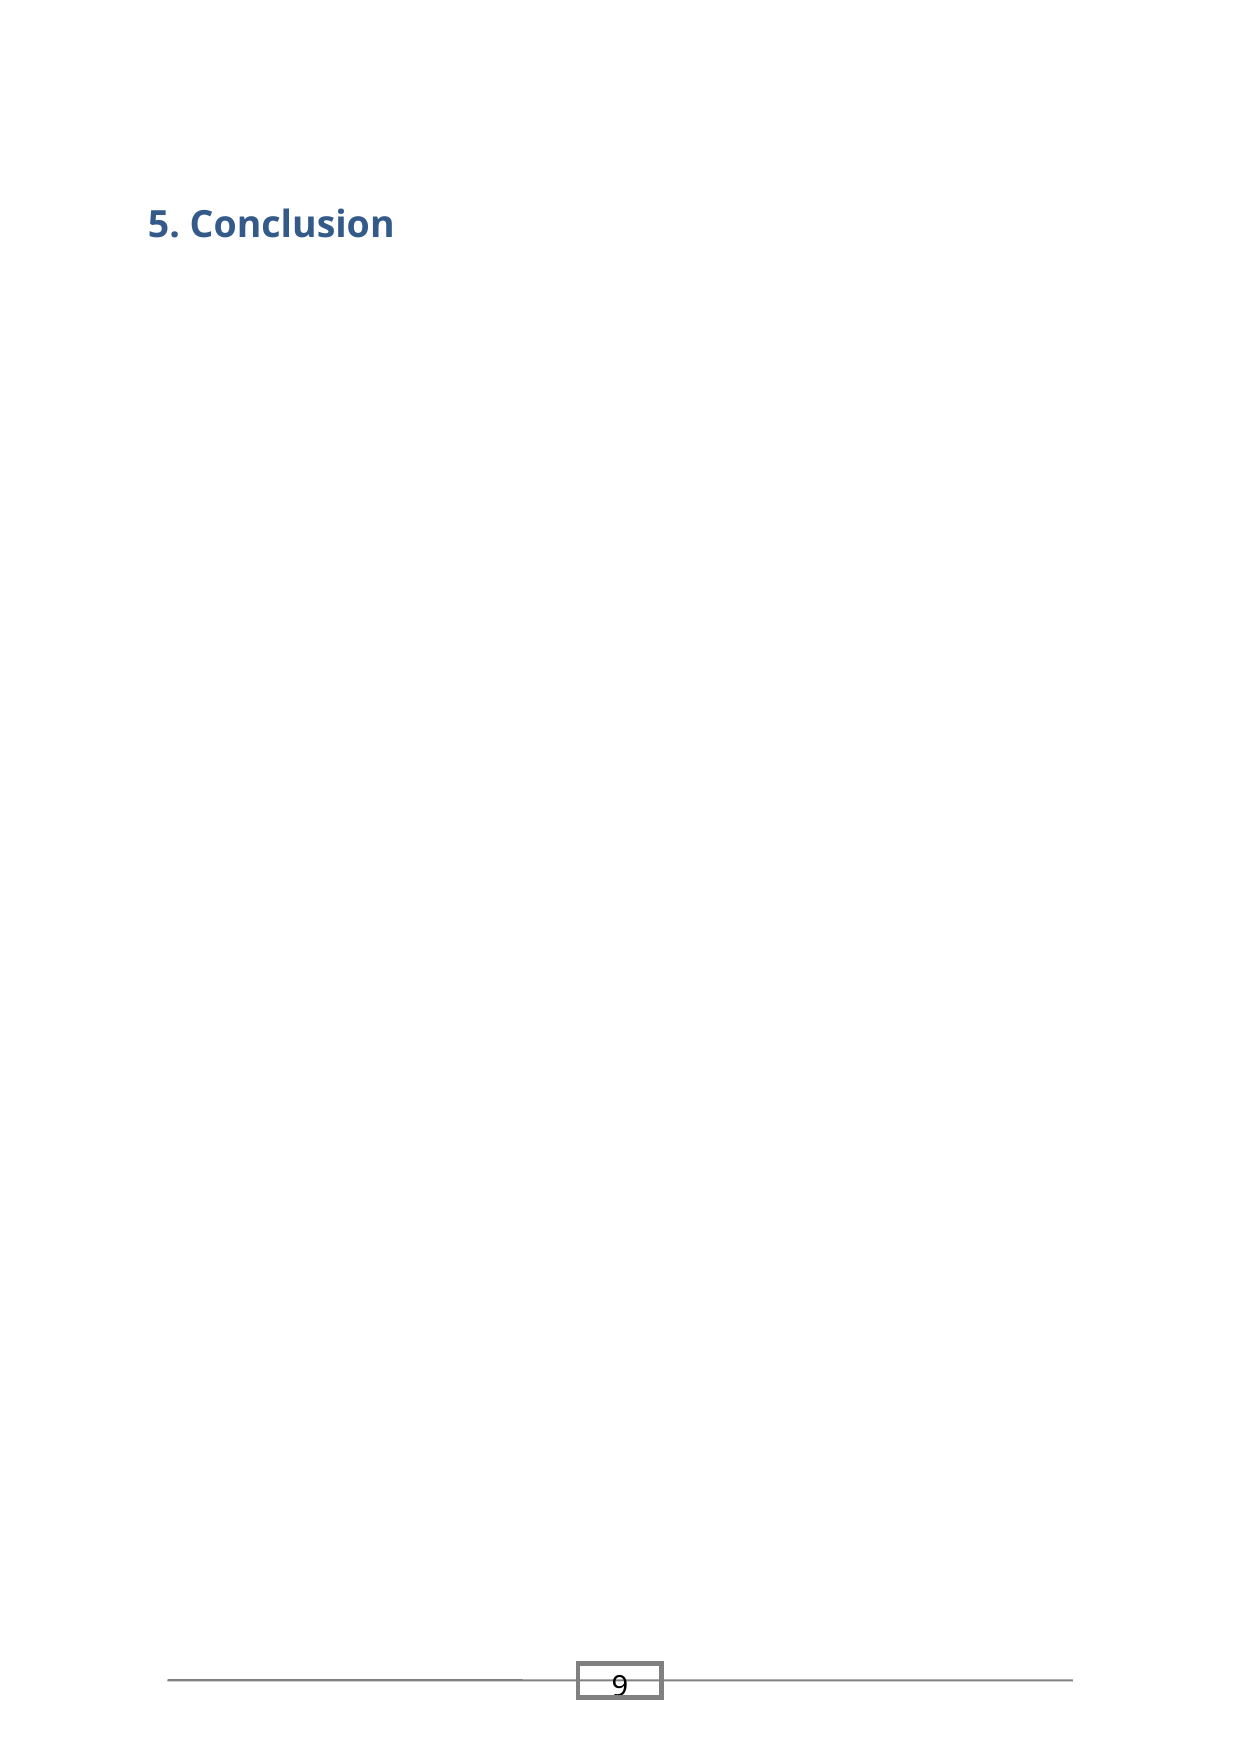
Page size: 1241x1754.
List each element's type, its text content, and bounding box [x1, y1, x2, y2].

subtitle 5. Conclusion [148, 198, 1093, 249]
